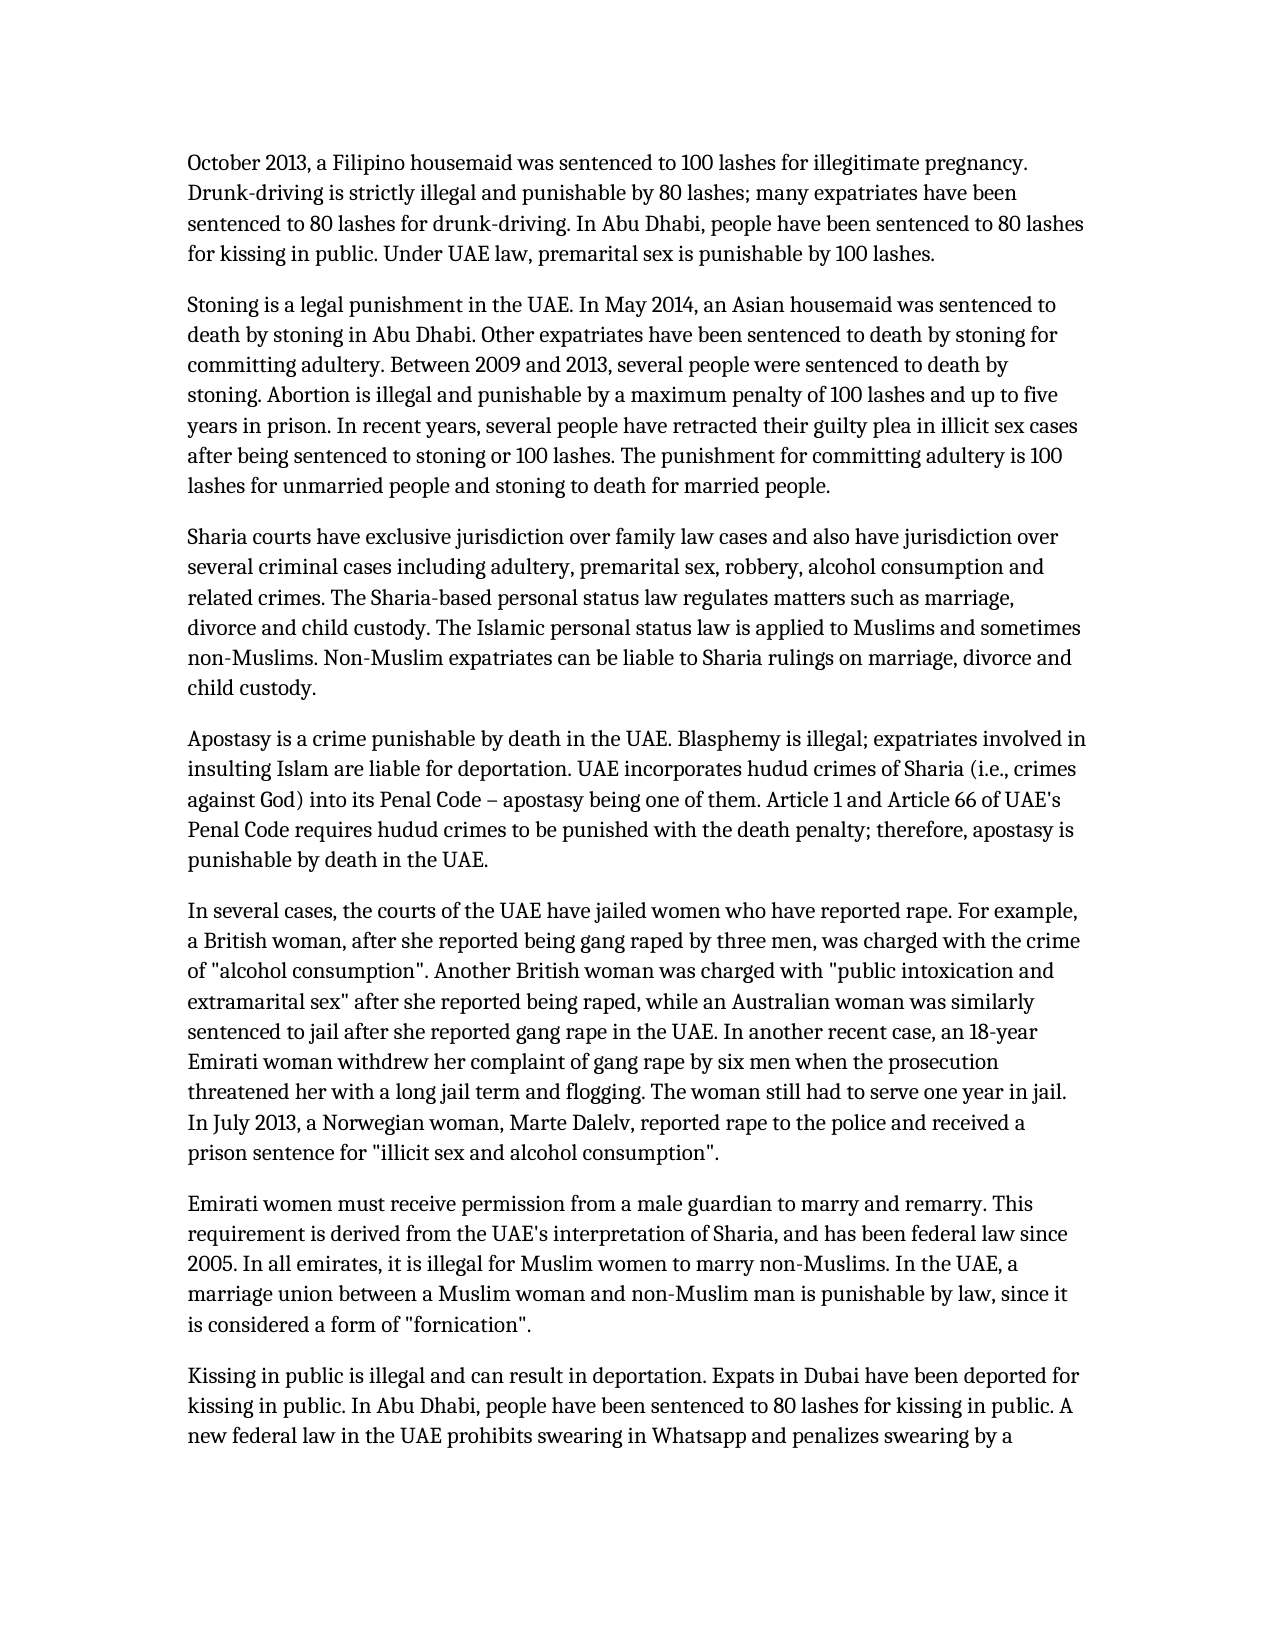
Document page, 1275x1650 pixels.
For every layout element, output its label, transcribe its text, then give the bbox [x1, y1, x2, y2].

text Kissing in public is illegal and can result in deportation. Expats in Dubai have been deported for kissing in public. In Abu Dhabi, people have been sentenced to 80 lashes for kissing in public. A new federal law in the UAE prohibits swearing in Whatsapp and penalizes swearing by a [187, 1362, 1087, 1449]
text In several cases, the courts of the UAE have jailed women who have reported rape. For example, a British woman, after she reported being gang raped by three men, was charged with the crime of "alcohol consumption". Another British woman was charged with "public intoxication and extramarital sex" after she reported being raped, while an Australian woman was similarly sentenced to jail after she reported gang rape in the UAE. In another recent case, an 18-year Emirati woman withdrew her complaint of gang rape by six men when the prosecution threatened her with a long jail term and flogging. The woman still had to serve one year in jail. In July 2013, a Norwegian woman, Marte Dalelv, reported rape to the police and received a prison sentence for "illicit sex and alcohol consumption". [187, 898, 1087, 1166]
text Emirati women must receive permission from a male guardian to marry and remarry. This requirement is derived from the UAE's interpretation of Sharia, and has been federal law since 2005. In all emirates, it is illegal for Muslim women to marry non-Muslims. In the UAE, a marriage union between a Muslim woman and non-Muslim man is punishable by law, since it is considered a form of "fornication". [187, 1191, 1087, 1338]
text Apostasy is a crime punishable by death in the UAE. Blasphemy is illegal; expatriates involved in insulting Islam are liable for deportation. UAE incorporates hudud crimes of Sharia (i.e., crimes against God) into its Penal Code – apostasy being one of them. Article 1 and Article 66 of UAE's Penal Code requires hudud crimes to be punished with the death penalty; therefore, apostasy is punishable by death in the UAE. [187, 726, 1087, 873]
text Sharia courts have exclusive jurisdiction over family law cases and also have jurisdiction over several criminal cases including adultery, premarital sex, robbery, alcohol consumption and related crimes. The Sharia-based personal status law regulates matters such as marriage, divorce and child custody. The Islamic personal status law is applied to Muslims and sometimes non-Muslims. Non-Muslim expatriates can be liable to Sharia rulings on marriage, divorce and child custody. [187, 524, 1087, 701]
text Stoning is a legal punishment in the UAE. In May 2014, an Asian housemaid was sentenced to death by stoning in Abu Dhabi. Other expatriates have been sentenced to death by stoning for committing adultery. Between 2009 and 2013, several people were sentenced to death by stoning. Abortion is illegal and punishable by a maximum penalty of 100 lashes and up to five years in prison. In recent years, several people have retracted their guilty plea in illicit sex cases after being sentenced to stoning or 100 lashes. The punishment for committing adultery is 100 lashes for unmarried people and stoning to death for married people. [187, 292, 1087, 499]
text October 2013, a Filipino housemaid was sentenced to 100 lashes for illegitimate pregnancy. Drunk-driving is strictly illegal and punishable by 80 lashes; many expatriates have been sentenced to 80 lashes for drunk-driving. In Abu Dhabi, people have been sentenced to 80 lashes for kissing in public. Under UAE law, premarital sex is punishable by 100 lashes. [187, 150, 1087, 267]
